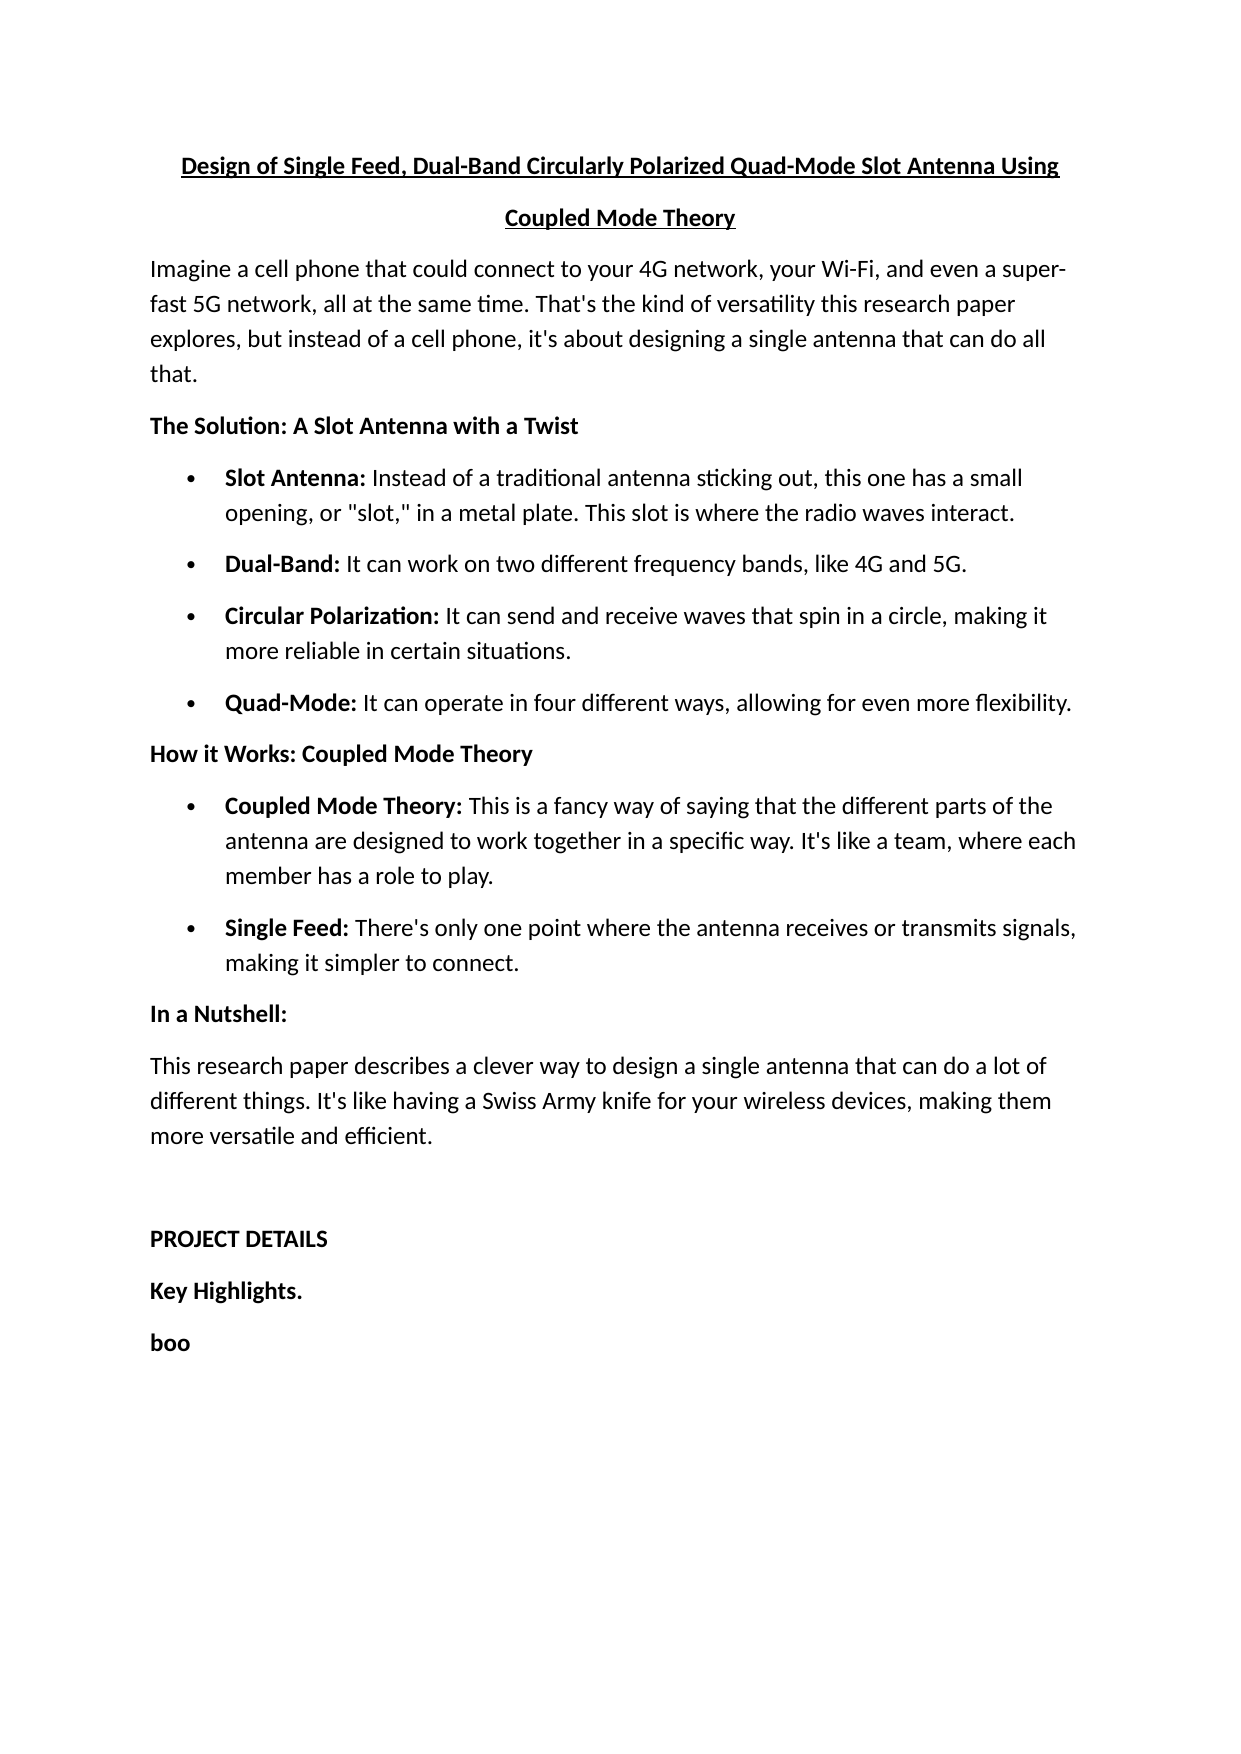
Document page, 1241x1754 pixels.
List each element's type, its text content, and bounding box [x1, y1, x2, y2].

text Key Highlights. [150, 1275, 1090, 1306]
text Coupled Mode Theory [150, 202, 1090, 232]
text boo [150, 1327, 1090, 1357]
text This research paper describes a clever way to design a single antenna that can do a lot of different things. It's like having a Swiss Army knife for your wireless devices, making them more versatile and efficient. [150, 1050, 1090, 1151]
list Dual-Band: It can work on two different frequency bands, like 4G and 5G. [187, 548, 1090, 579]
list Single Feed: There's only one point where the antenna receives or transmits signals, making it simpler to connect. [187, 912, 1090, 977]
list Quad-Mode: It can operate in four different ways, allowing for even more flexibility. [187, 687, 1090, 717]
text In a Nutshell: [150, 998, 1090, 1029]
list Coupled Mode Theory: This is a fancy way of saying that the different parts of the antenna are designed to work together in a specific way. It's like a team, where each member has a role to play. [187, 790, 1090, 891]
text Design of Single Feed, Dual-Band Circularly Polarized Quad-Mode Slot Antenna Using [150, 150, 1090, 181]
text Imagine a cell phone that could connect to your 4G network, your Wi-Fi, and even a super-fast 5G network, all at the same time. That's the kind of versatility this research paper explores, but instead of a cell phone, it's about designing a single antenna that can do all that. [150, 253, 1090, 389]
text PROJECT DETAILS [150, 1223, 1090, 1254]
text How it Works: Coupled Mode Theory [150, 738, 1090, 769]
list Circular Polarization: It can send and receive waves that spin in a circle, making it more reliable in certain situations. [187, 600, 1090, 666]
list Slot Antenna: Instead of a traditional antenna sticking out, this one has a small opening, or "slot," in a metal plate. This slot is where the radio waves interact. [187, 462, 1090, 527]
text The Solution: A Slot Antenna with a Twist [150, 410, 1090, 441]
